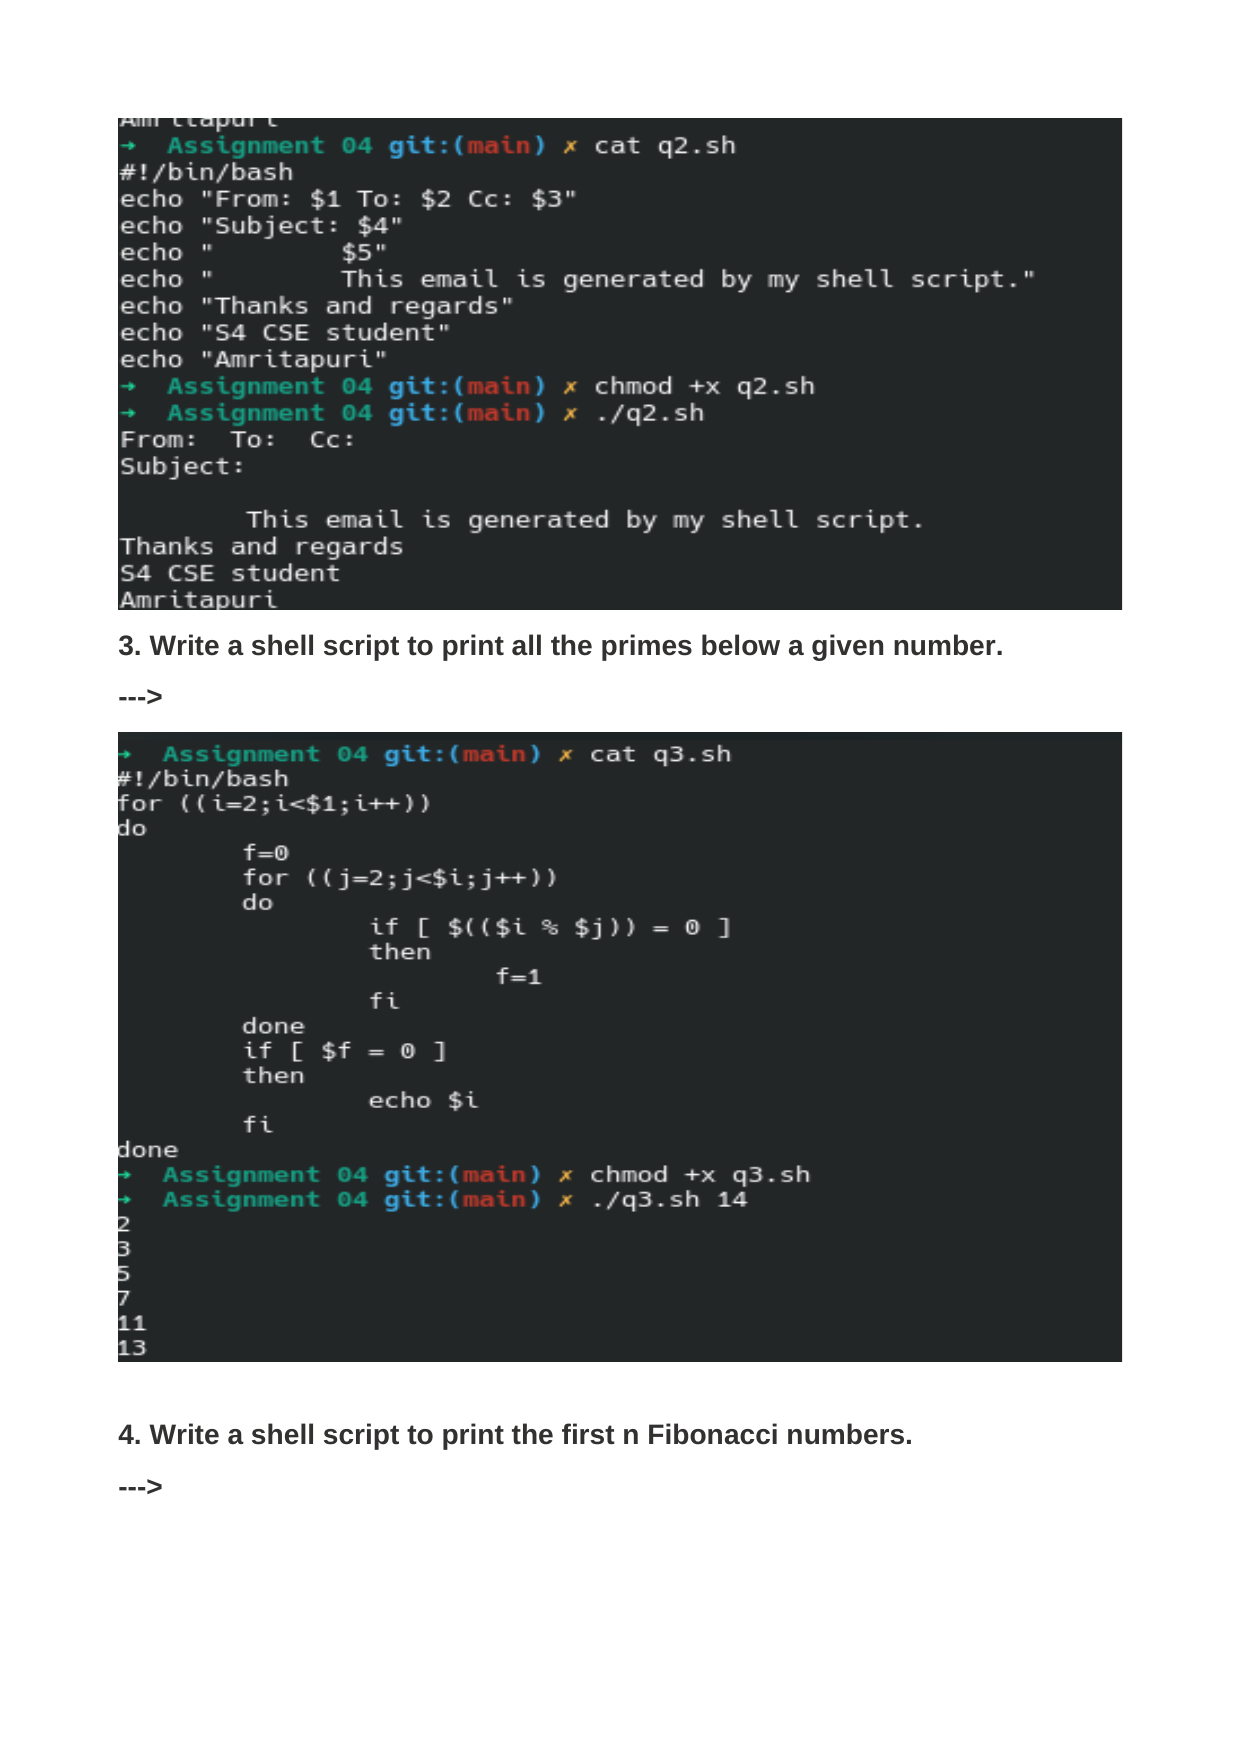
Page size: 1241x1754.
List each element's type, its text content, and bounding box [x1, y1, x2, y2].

picture [118, 732, 1123, 1362]
text 3. Write a shell script to print all the primes below a given number. [118, 629, 1122, 661]
text 4. Write a shell script to print the first n Fibonacci numbers. [118, 1418, 1122, 1450]
picture [118, 118, 1123, 610]
text ---> [118, 1470, 1122, 1502]
text ---> [118, 680, 1122, 713]
